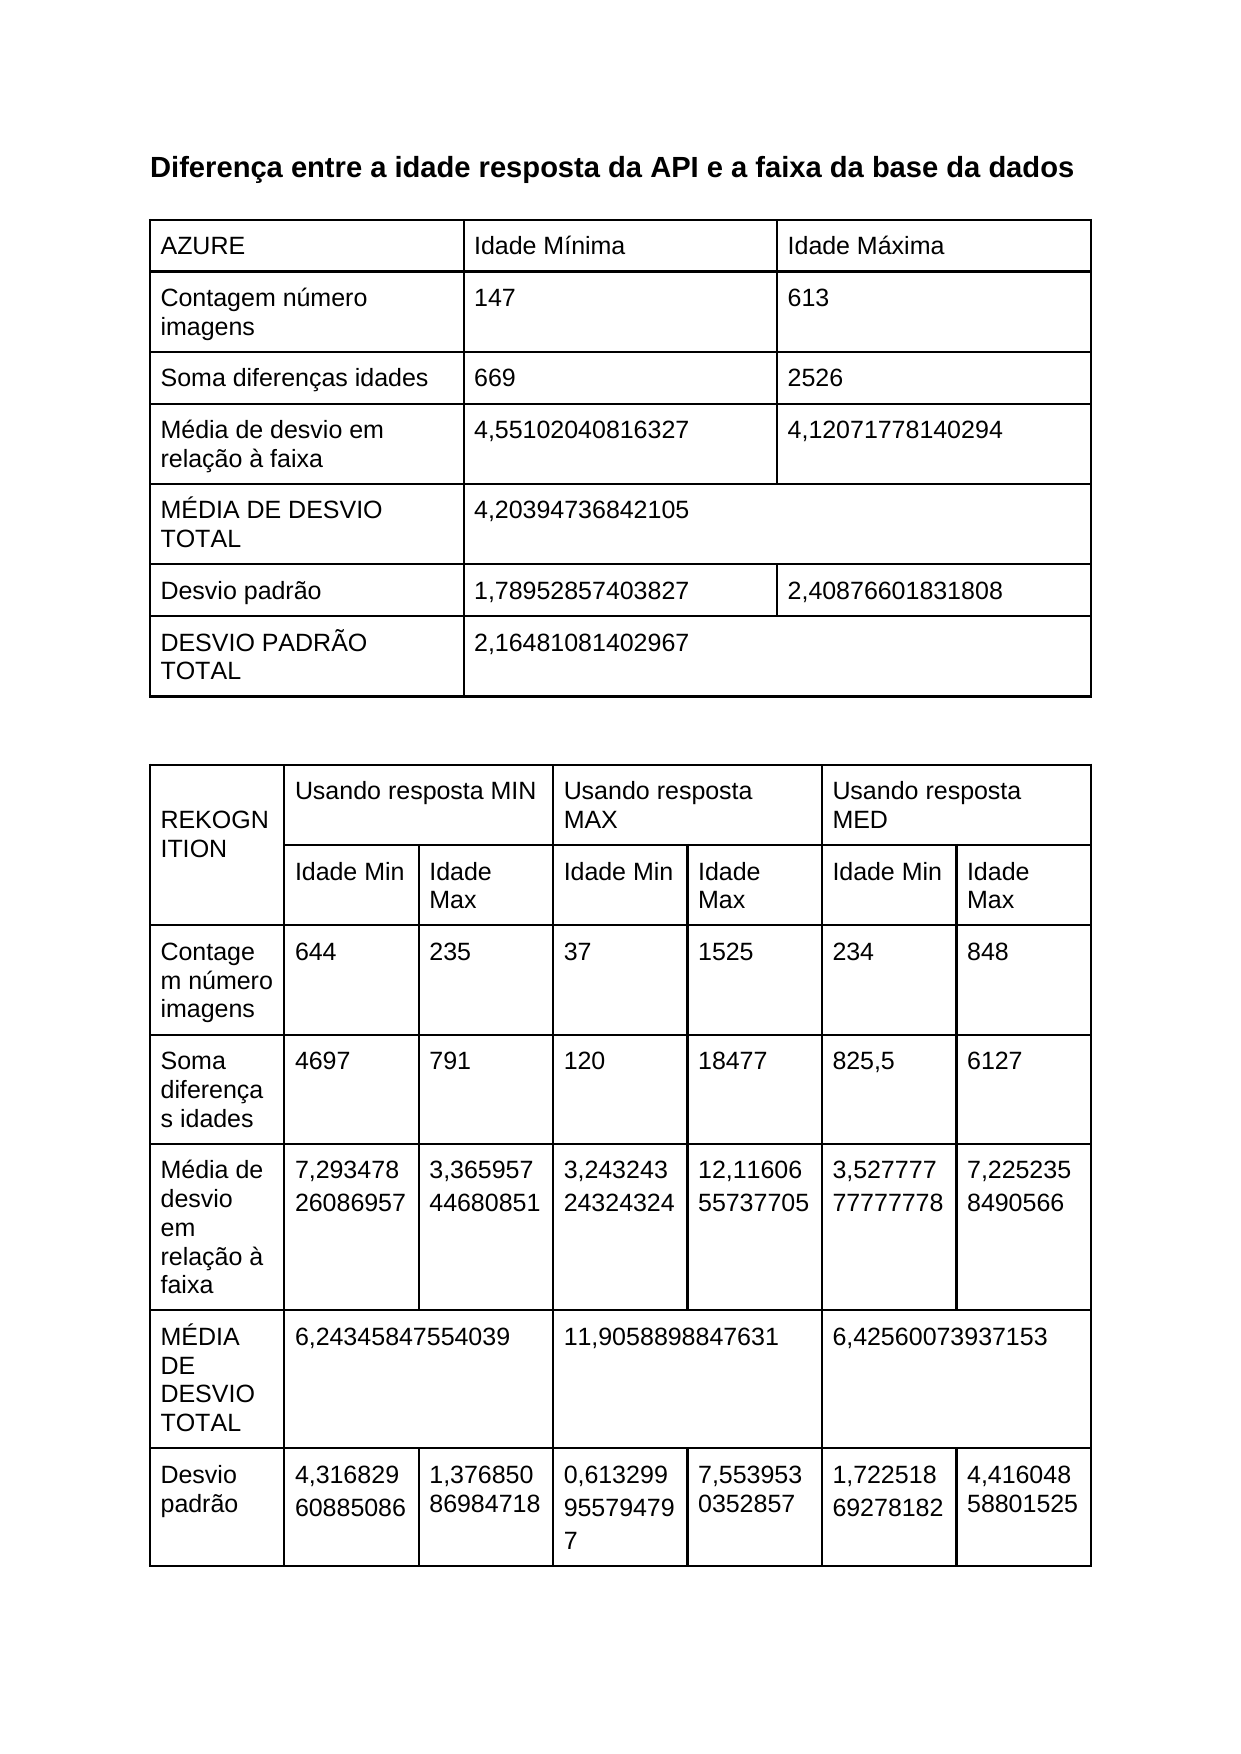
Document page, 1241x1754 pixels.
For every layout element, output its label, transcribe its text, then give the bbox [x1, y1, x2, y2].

table_cell 4,31682960885086 [285, 1449, 418, 1565]
table_cell Idade Max [420, 846, 552, 924]
table_cell Idade Min [285, 846, 418, 924]
table_cell 613 [778, 273, 1090, 351]
table_cell 1,37685086984718 [420, 1449, 552, 1565]
table_cell 234 [823, 926, 955, 1033]
table_cell 4,20394736842105 [465, 485, 1090, 563]
table_cell 2526 [778, 353, 1090, 402]
table_header AZURE [151, 221, 463, 270]
table_header Idade Máxima [778, 221, 1090, 270]
table_cell 1,72251869278182 [823, 1449, 955, 1565]
table_cell DESVIO PADRÃO TOTAL [151, 617, 463, 695]
table_cell 6127 [958, 1036, 1090, 1143]
table_cell Contagem número imagens [151, 926, 283, 1033]
table_cell Contagem número imagens [151, 273, 463, 351]
table_cell 2,16481081402967 [465, 617, 1090, 695]
table_cell 7,29347826086957 [285, 1145, 418, 1309]
table_header Usando resposta MED [823, 766, 1090, 844]
table_cell 669 [465, 353, 776, 402]
table_cell 3,24324324324324 [554, 1145, 686, 1309]
table_cell 3,36595744680851 [420, 1145, 552, 1309]
table_cell Soma diferenças idades [151, 353, 463, 402]
table_cell Média de desvio em relação à faixa [151, 405, 463, 483]
table_cell Idade Max [958, 846, 1090, 924]
table_cell 825,5 [823, 1036, 955, 1143]
table_cell 37 [554, 926, 686, 1033]
table_cell 4,55102040816327 [465, 405, 776, 483]
table_header REKOGNITION [151, 766, 283, 924]
table_cell 11,9058898847631 [554, 1311, 821, 1447]
table_header Usando resposta MIN [285, 766, 552, 844]
table_cell Soma diferenças idades [151, 1036, 283, 1143]
table_cell MÉDIA DE DESVIO TOTAL [151, 1311, 283, 1447]
table_cell 7,2252358490566 [958, 1145, 1090, 1309]
table_cell 3,52777777777778 [823, 1145, 955, 1309]
table_cell Desvio padrão [151, 565, 463, 615]
table_cell 147 [465, 273, 776, 351]
table_cell Desvio padrão [151, 1449, 283, 1565]
table_cell 4,41604858801525 [958, 1449, 1090, 1565]
table_cell Idade Min [823, 846, 955, 924]
table_cell 18477 [689, 1036, 821, 1143]
table_cell 6,24345847554039 [285, 1311, 552, 1447]
table_cell 4697 [285, 1036, 418, 1143]
table_cell 791 [420, 1036, 552, 1143]
table_cell 848 [958, 926, 1090, 1033]
table_cell Média de desvio em relação à faixa [151, 1145, 283, 1309]
table_cell 4,12071778140294 [778, 405, 1090, 483]
table_header Idade Mínima [465, 221, 776, 270]
text Diferença entre a idade resposta da API e a faixa da base da dados [150, 150, 1090, 183]
table_cell 1,78952857403827 [465, 565, 776, 615]
table_cell 644 [285, 926, 418, 1033]
table_cell 0,613299955794797 [554, 1449, 686, 1565]
table_cell MÉDIA DE DESVIO TOTAL [151, 485, 463, 563]
table_header Usando resposta MAX [554, 766, 821, 844]
table_cell 235 [420, 926, 552, 1033]
table_cell 12,1160655737705 [689, 1145, 821, 1309]
table_cell Idade Min [554, 846, 686, 924]
table_cell 6,42560073937153 [823, 1311, 1090, 1447]
table_cell Idade Max [689, 846, 821, 924]
table_cell 7,5539530352857 [689, 1449, 821, 1565]
table_cell 2,40876601831808 [778, 565, 1090, 615]
table_cell 120 [554, 1036, 686, 1143]
table_cell 1525 [689, 926, 821, 1033]
